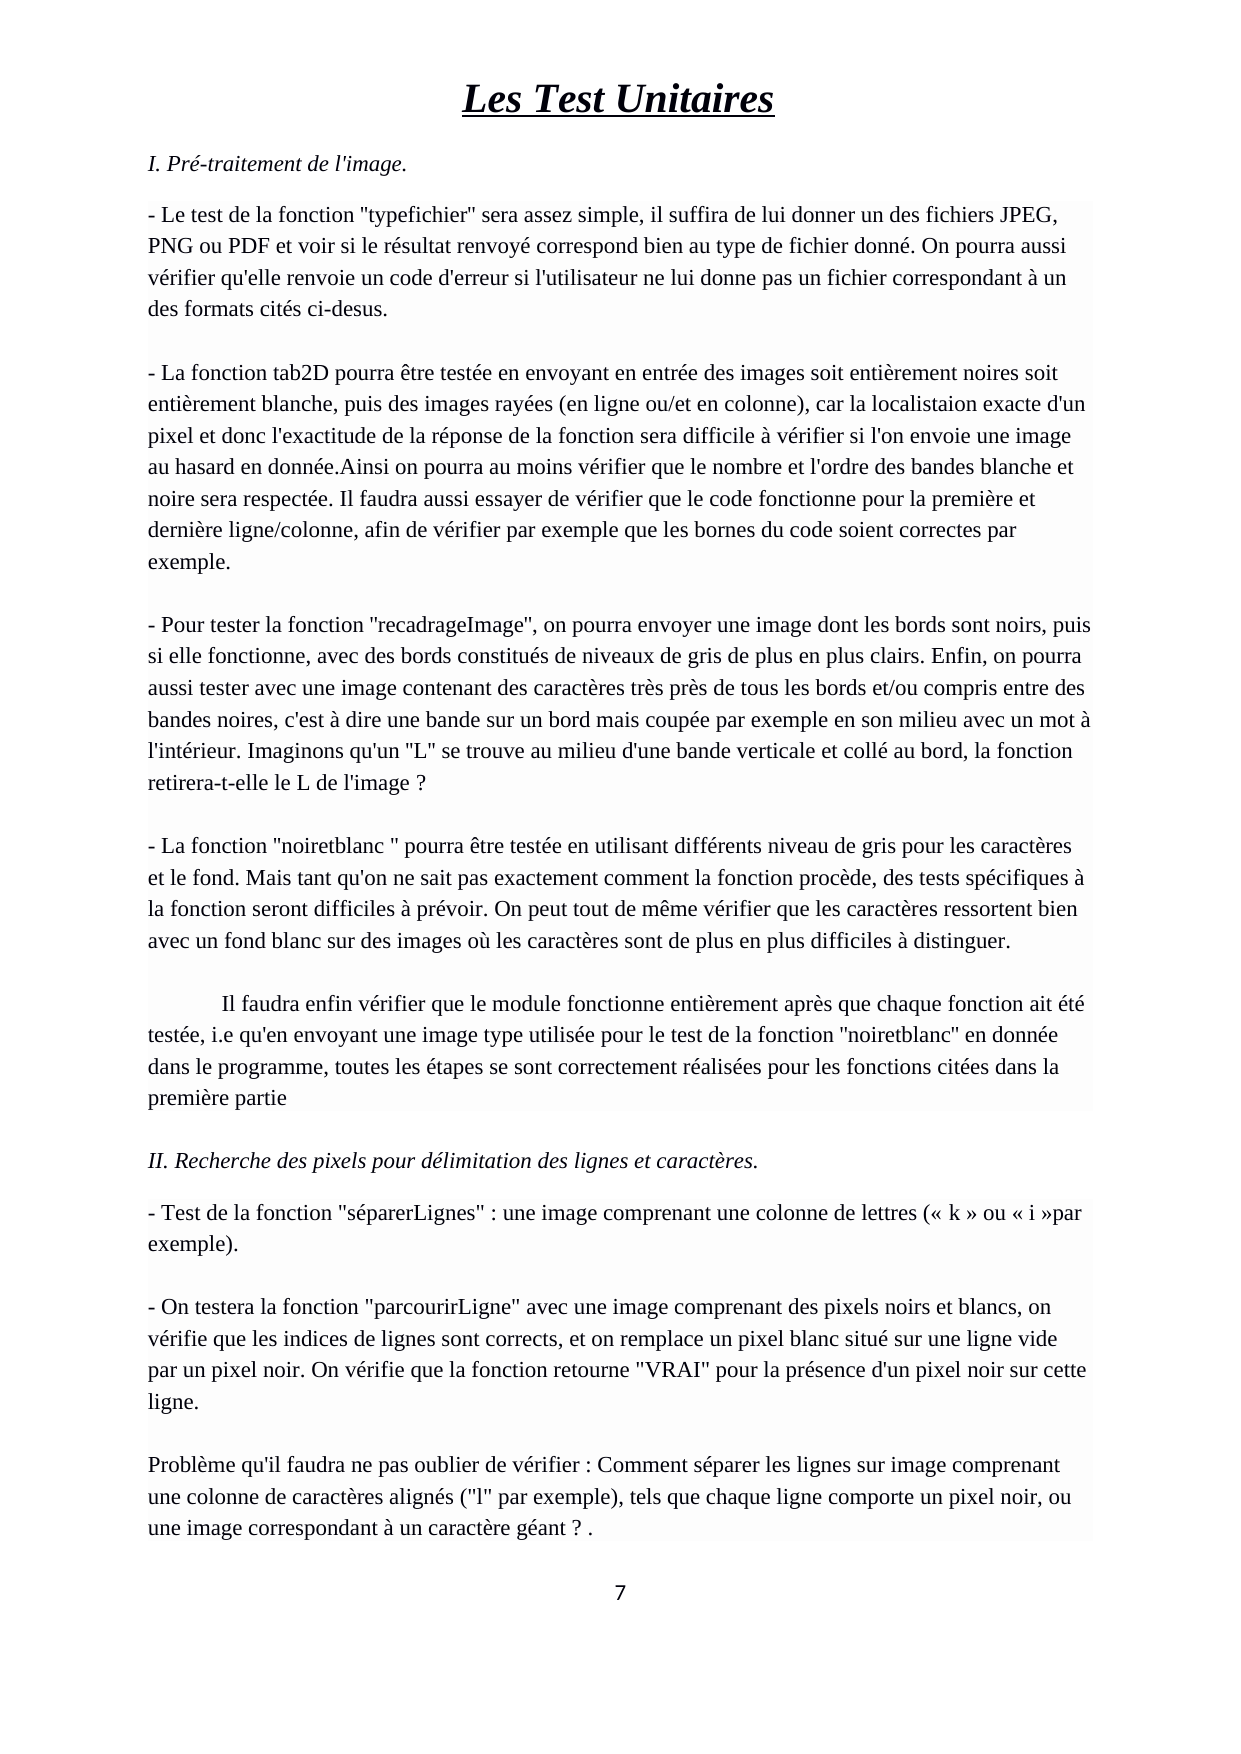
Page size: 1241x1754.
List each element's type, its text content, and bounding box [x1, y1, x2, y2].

text - La fonction ''noiretblanc '' pourra être testée en utilisant différents niveau de gris pour les caractères et le fond. Mais tant qu'on ne sait pas exactement comment la fonction procède, des tests spécifiques à la fonction seront difficiles à prévoir. On peut tout de même vérifier que les caractères ressortent bien avec un fond blanc sur des images où les caractères sont de plus en plus difficiles à distinguer. [148, 832, 1093, 953]
text - La fonction tab2D pourra être testée en envoyant en entrée des images soit entièrement noires soit entièrement blanche, puis des images rayées (en ligne ou/et en colonne), car la localistaion exacte d'un pixel et donc l'exactitude de la réponse de la fonction sera difficile à vérifier si l'on envoie une image au hasard en donnée.Ainsi on pourra au moins vérifier que le nombre et l'ordre des bandes blanche et noire sera respectée. Il faudra aussi essayer de vérifier que le code fonctionne pour la première et dernière ligne/colonne, afin de vérifier par exemple que les bornes du code soient correctes par exemple. [148, 358, 1093, 574]
text - Le test de la fonction ''typefichier'' sera assez simple, il suffira de lui donner un des fichiers JPEG, PNG ou PDF et voir si le résultat renvoyé correspond bien au type de fichier donné. On pourra aussi vérifier qu'elle renvoie un code d'erreur si l'utilisateur ne lui donne pas un fichier correspondant à un des formats cités ci-desus. [148, 201, 1093, 322]
text II. Recherche des pixels pour délimitation des lignes et caractères. [148, 1148, 1093, 1174]
text - Pour tester la fonction ''recadrageImage'', on pourra envoyer une image dont les bords sont noirs, puis si elle fonctionne, avec des bords constitués de niveaux de gris de plus en plus clairs. Enfin, on pourra aussi tester avec une image contenant des caractères très près de tous les bords et/ou compris entre des bandes noires, c'est à dire une bande sur un bord mais coupée par exemple en son milieu avec un mot à l'intérieur. Imaginons qu'un ''L'' se trouve au milieu d'une bande verticale et collé au bord, la fonction retirera-t-elle le L de l'image ? [148, 611, 1093, 795]
text - On testera la fonction "parcourirLigne" avec une image comprenant des pixels noirs et blancs, on vérifie que les indices de lignes sont corrects, et on remplace un pixel blanc situé sur une ligne vide par un pixel noir. On vérifie que la fonction retourne "VRAI" pour la présence d'un pixel noir sur cette ligne. [148, 1293, 1093, 1414]
text I. Pré-traitement de l'image. [148, 150, 1093, 176]
text Les Test Unitaires [148, 74, 1093, 122]
text Il faudra enfin vérifier que le module fonctionne entièrement après que chaque fonction ait été testée, i.e qu'en envoyant une image type utilisée pour le test de la fonction ''noiretblanc'' en donnée dans le programme, toutes les étapes se sont correctement réalisées pour les fonctions citées dans la première partie [148, 990, 1093, 1111]
text - Test de la fonction "séparerLignes" : une image comprenant une colonne de lettres (« k » ou « i »par exemple). [148, 1199, 1093, 1257]
text Problème qu'il faudra ne pas oublier de vérifier : Comment séparer les lignes sur image comprenant une colonne de caractères alignés ("l" par exemple), tels que chaque ligne comporte un pixel noir, ou une image correspondant à un caractère géant ? . [148, 1451, 1093, 1541]
